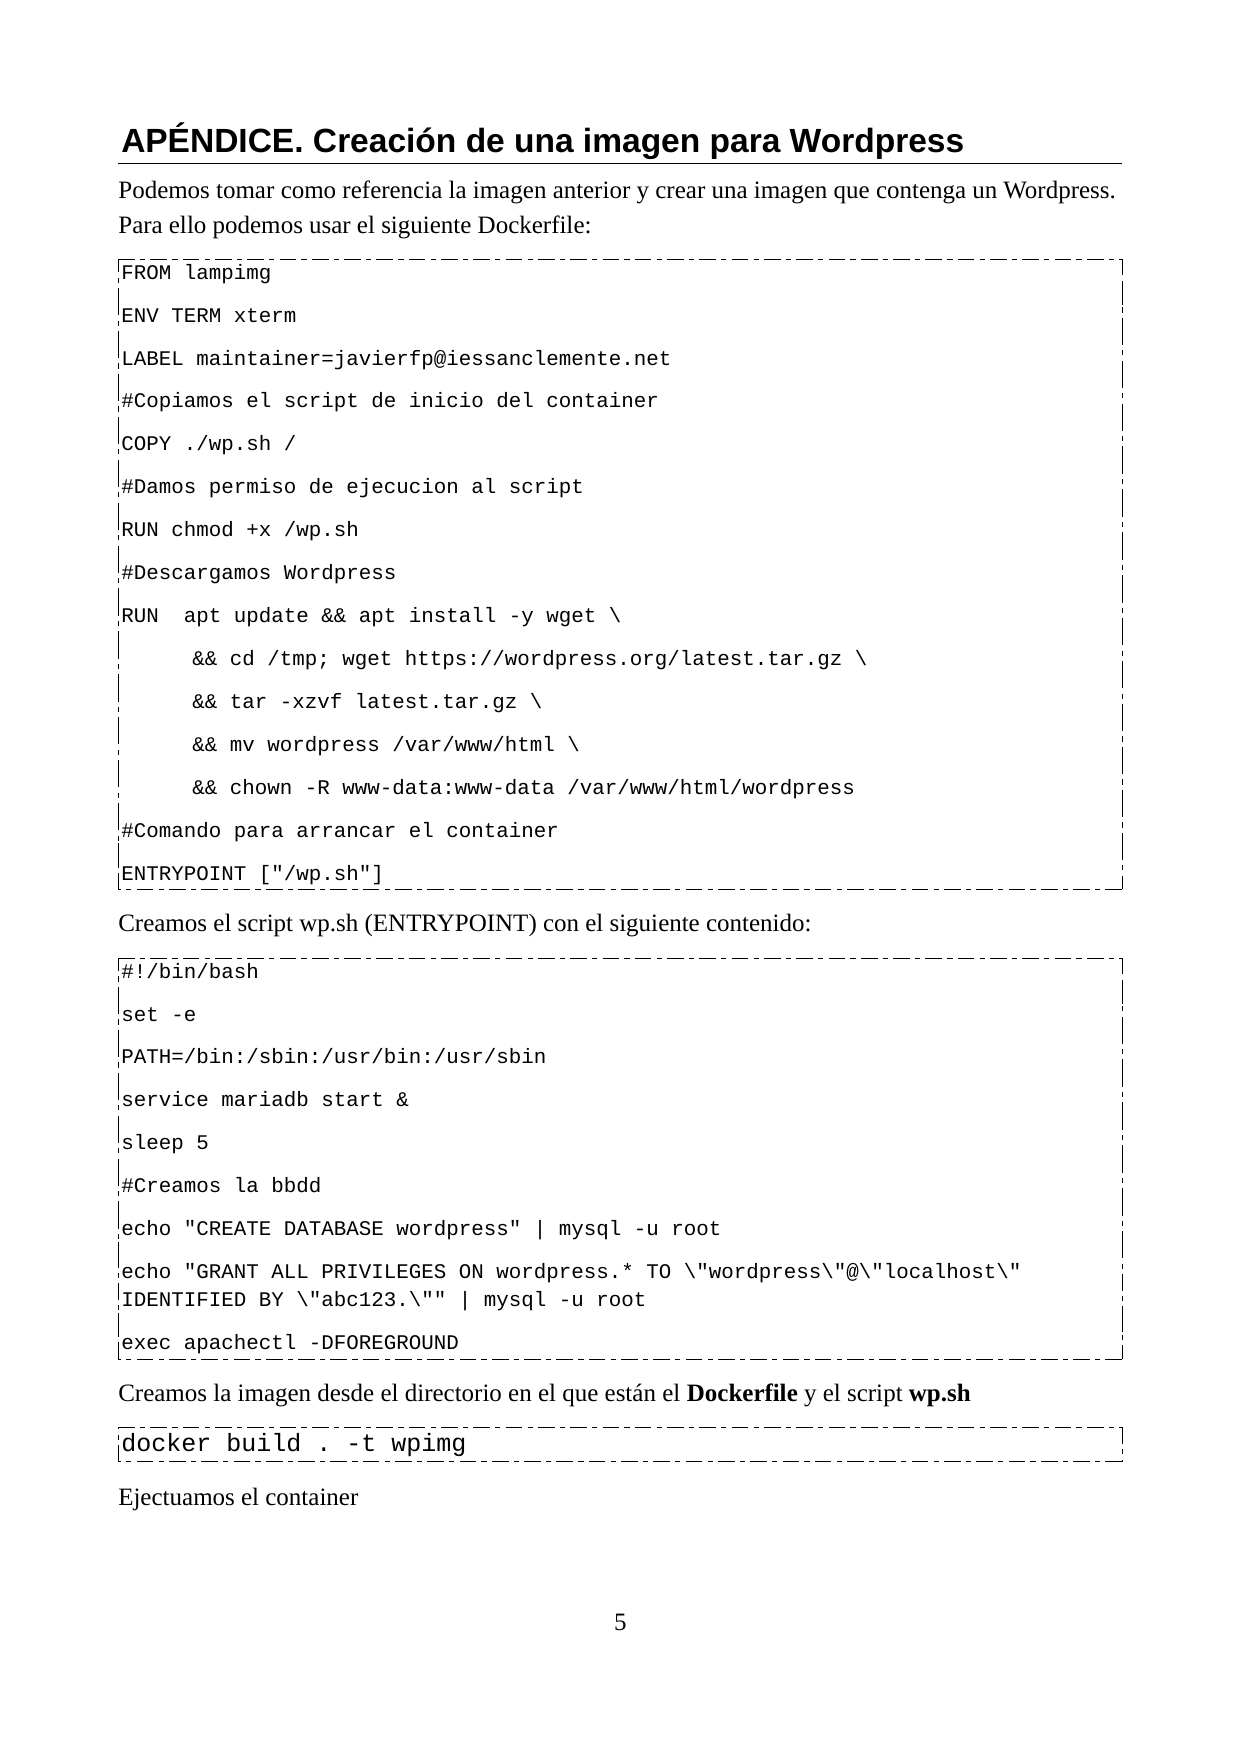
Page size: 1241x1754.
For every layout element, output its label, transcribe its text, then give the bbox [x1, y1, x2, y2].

text PATH=/bin:/sbin:/usr/bin:/usr/sbin [118, 1043, 1122, 1070]
text Ejectuamos el container [118, 1482, 1122, 1511]
text FROM lampimg [118, 259, 1122, 285]
text service mariadb start & [118, 1086, 1122, 1113]
text Creamos la imagen desde el directorio en el que están el Dockerfile y el script wp.sh [118, 1378, 1122, 1407]
text ENV TERM xterm [118, 302, 1122, 328]
text echo "CREATE DATABASE wordpress" | mysql -u root [118, 1215, 1122, 1242]
text sleep 5 [118, 1129, 1122, 1156]
text docker build . -t wpimg [118, 1427, 1122, 1462]
text LABEL maintainer=javierfp@iessanclemente.net [118, 344, 1122, 371]
text && tar -xzvf latest.tar.gz \ [118, 688, 1122, 714]
text && cd /tmp; wget https://wordpress.org/latest.tar.gz \ [118, 645, 1122, 672]
text set -e [118, 1001, 1122, 1027]
subtitle APÉNDICE. Creación de una imagen para Wordpress [118, 118, 1122, 163]
text RUN apt update && apt install -y wget \ [118, 602, 1122, 629]
text exec apachectl -DFOREGROUND [118, 1329, 1122, 1359]
text #!/bin/bash [118, 958, 1122, 984]
text echo "GRANT ALL PRIVILEGES ON wordpress.* TO \"wordpress\"@\"localhost\" IDENTIFIED BY \"abc123.\"" | mysql -u root [118, 1258, 1122, 1313]
text RUN chmod +x /wp.sh [118, 516, 1122, 543]
text #Descargamos Wordpress [118, 559, 1122, 586]
text && mv wordpress /var/www/html \ [118, 731, 1122, 757]
text COPY ./wp.sh / [118, 430, 1122, 457]
text Podemos tomar como referencia la imagen anterior y crear una imagen que contenga un Wordpress. Para ello podemos usar el siguiente Dockerfile: [118, 175, 1122, 238]
text ENTRYPOINT ["/wp.sh"] [118, 859, 1122, 889]
text #Creamos la bbdd [118, 1172, 1122, 1199]
text #Comando para arrancar el container [118, 817, 1122, 843]
text #Damos permiso de ejecucion al script [118, 473, 1122, 500]
text && chown -R www-data:www-data /var/www/html/wordpress [118, 774, 1122, 800]
text Creamos el script wp.sh (ENTRYPOINT) con el siguiente contenido: [118, 908, 1122, 937]
text #Copiamos el script de inicio del container [118, 387, 1122, 414]
